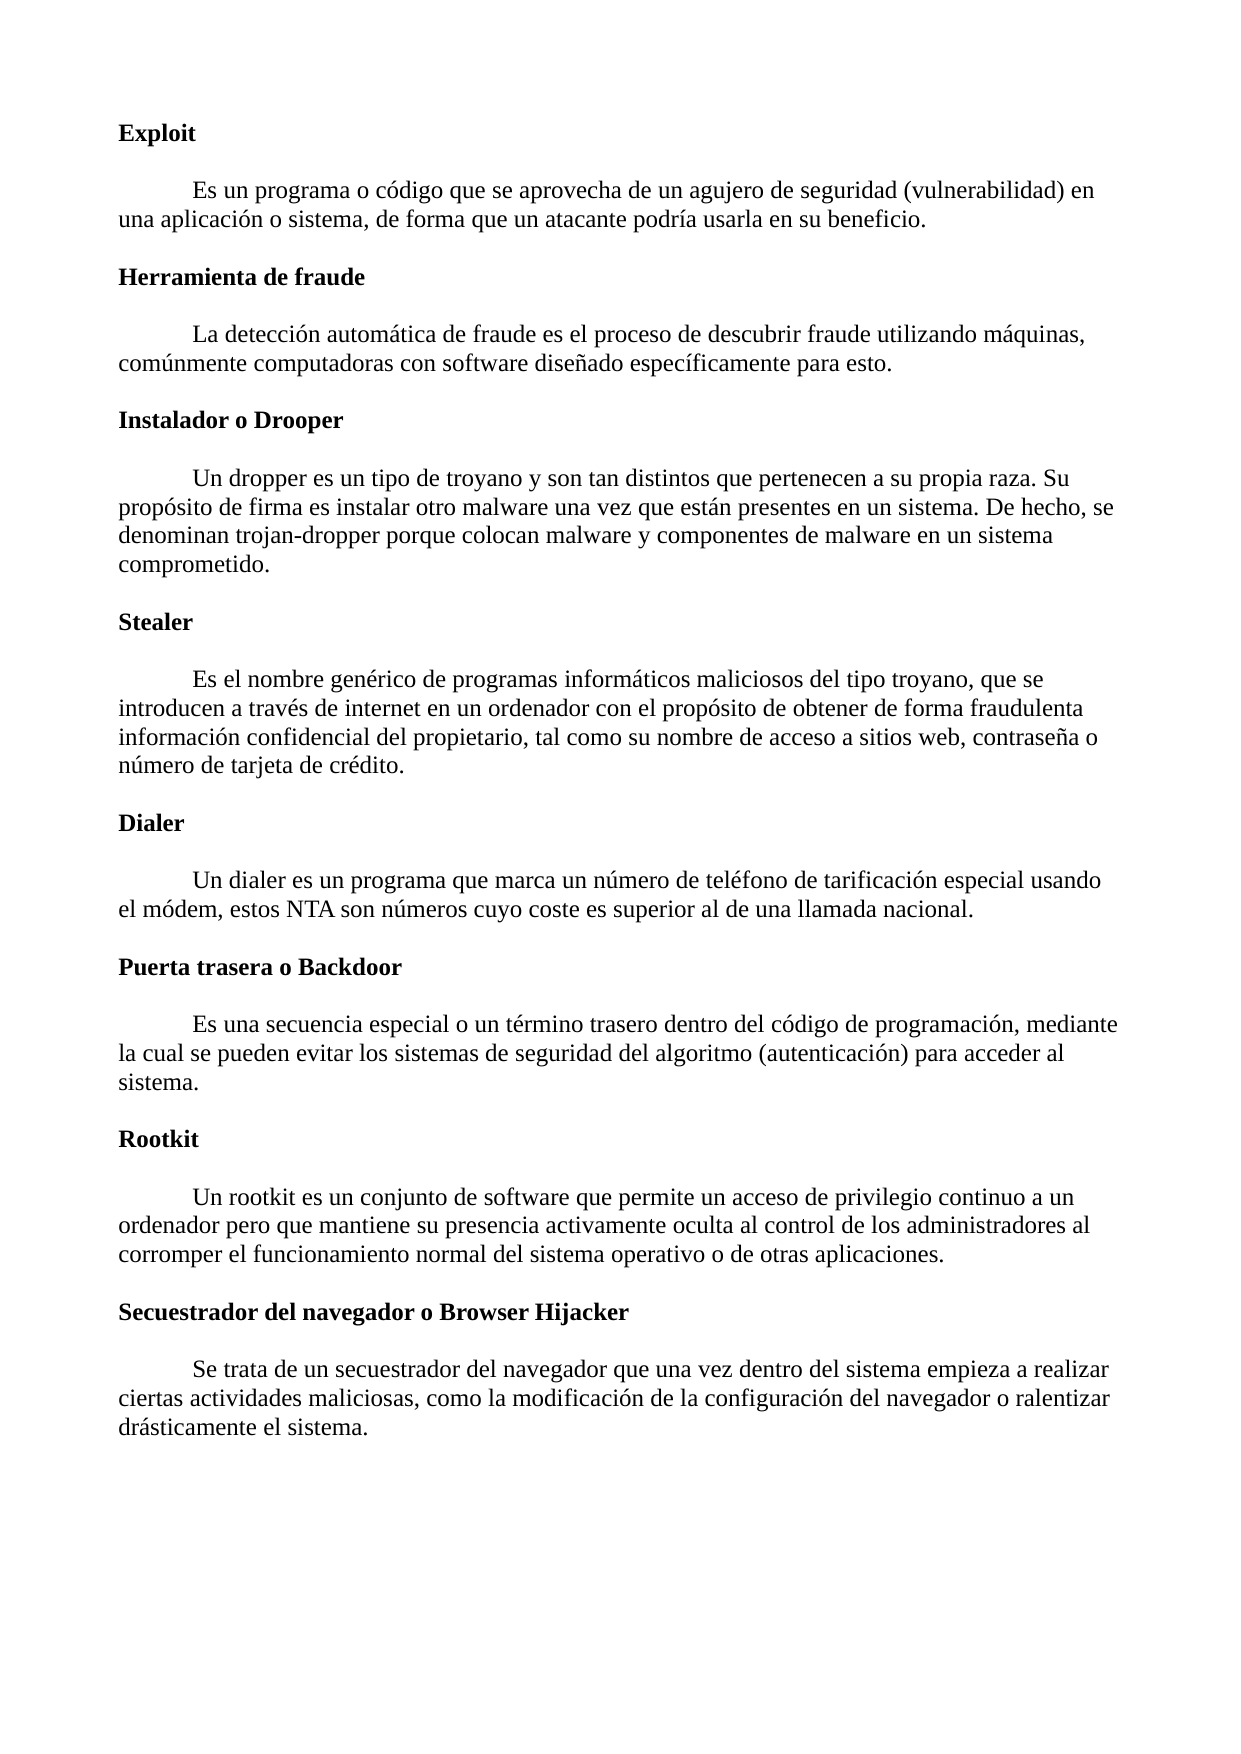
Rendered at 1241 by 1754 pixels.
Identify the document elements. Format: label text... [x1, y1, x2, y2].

text Es el nombre genérico de programas informáticos maliciosos del tipo troyano, que se introducen a través de internet en un ordenador con el propósito de obtener de forma fraudulenta información confidencial del propietario, tal como su nombre de acceso a sitios web, contraseña o número de tarjeta de crédito. [118, 664, 1122, 779]
text Instalador o Drooper [118, 406, 1122, 434]
text Secuestrador del navegador o Browser Hijacker [118, 1297, 1122, 1326]
text Un dialer es un programa que marca un número de teléfono de tarificación especial usando el módem, estos NTA son números cuyo coste es superior al de una llamada nacional. [118, 866, 1122, 923]
text Es un programa o código que se aprovecha de un agujero de seguridad (vulnerabilidad) en una aplicación o sistema, de forma que un atacante podría usarla en su beneficio. [118, 176, 1122, 233]
text Se trata de un secuestrador del navegador que una vez dentro del sistema empieza a realizar ciertas actividades maliciosas, como la modificación de la configuración del navegador o ralentizar drásticamente el sistema. [118, 1354, 1122, 1441]
text Exploit [118, 118, 1122, 147]
text Es una secuencia especial o un término trasero dentro del código de programación, mediante la cual se pueden evitar los sistemas de seguridad del algoritmo (autenticación) para acceder al sistema. [118, 1009, 1122, 1096]
text Rootkit [118, 1124, 1122, 1153]
text Un dropper es un tipo de troyano y son tan distintos que pertenecen a su propia raza. Su propósito de firma es instalar otro malware una vez que están presentes en un sistema. De hecho, se denominan trojan-dropper porque colocan malware y componentes de malware en un sistema comprometido. [118, 463, 1122, 578]
text Un rootkit es un conjunto de software que permite un acceso de privilegio continuo a un ordenador pero que mantiene su presencia activamente oculta al control de los administradores al corromper el funcionamiento normal del sistema operativo o de otras aplicaciones. [118, 1182, 1122, 1268]
text Herramienta de fraude [118, 262, 1122, 291]
text Stealer [118, 607, 1122, 636]
text Puerta trasera o Backdoor [118, 952, 1122, 981]
text La detección automática de fraude es el proceso de descubrir fraude utilizando máquinas, comúnmente computadoras con software diseñado específicamente para esto. [118, 319, 1122, 377]
text Dialer [118, 808, 1122, 837]
